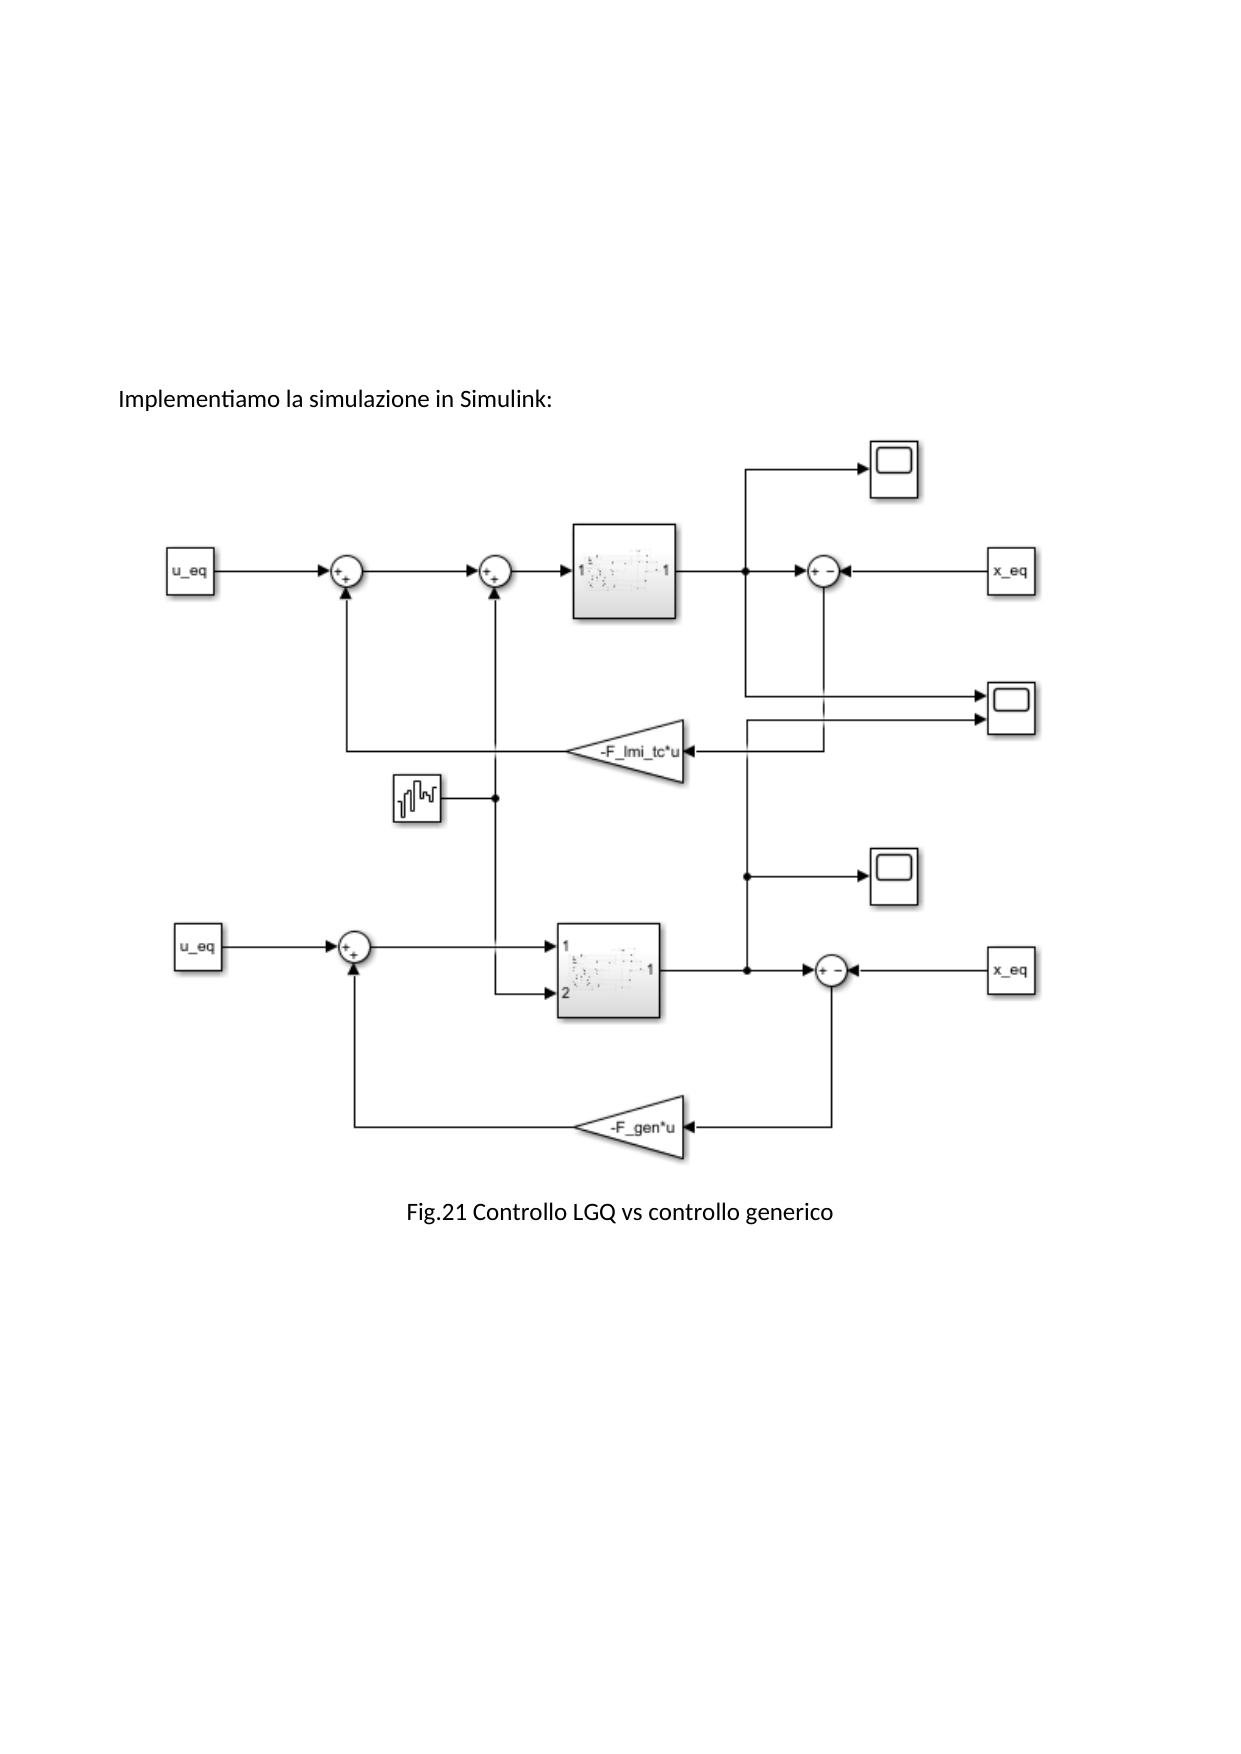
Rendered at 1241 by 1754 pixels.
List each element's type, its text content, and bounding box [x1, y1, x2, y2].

text Fig.21 Controllo LGQ vs controllo generico [118, 1196, 1122, 1226]
text Implementiamo la simulazione in Simulink: [118, 383, 1122, 414]
